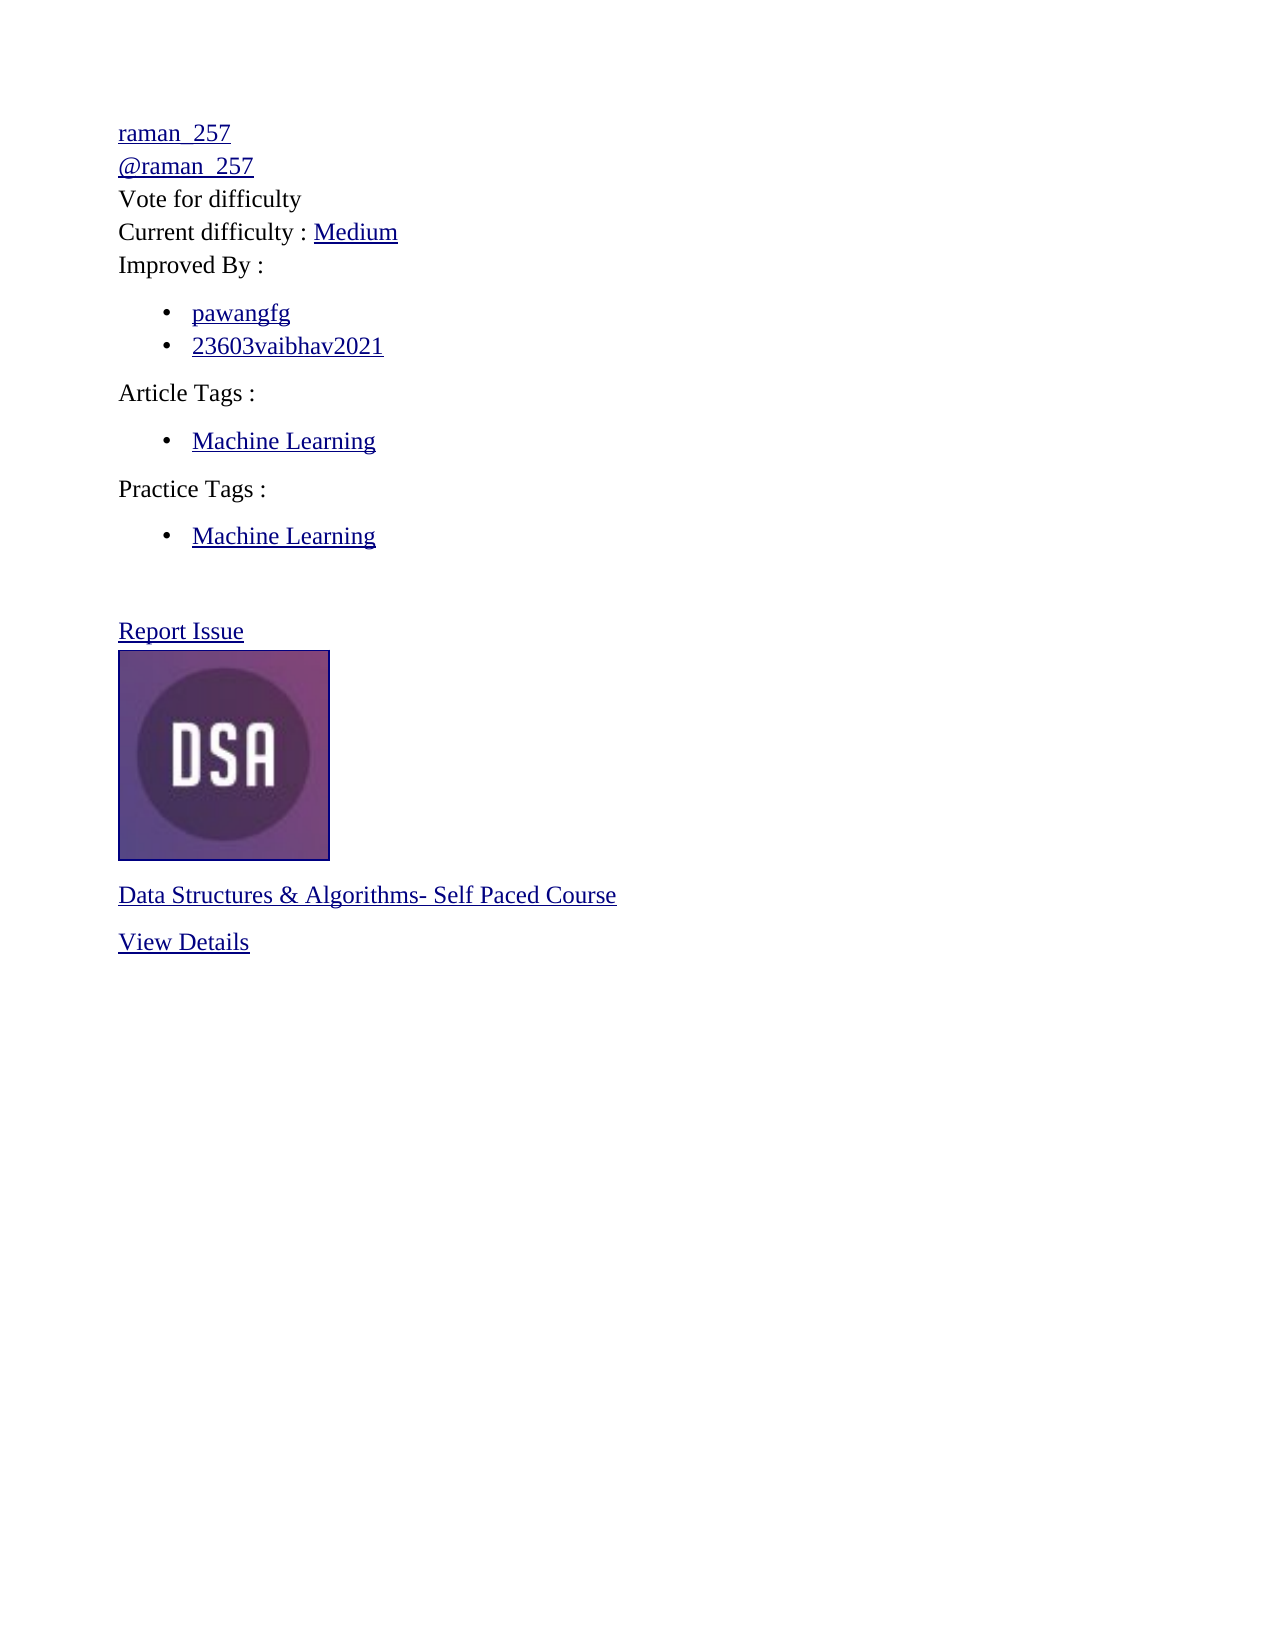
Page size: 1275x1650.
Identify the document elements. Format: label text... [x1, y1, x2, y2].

text Improved By : [118, 250, 1157, 279]
list Machine Learning [162, 426, 1157, 455]
text Current difficulty : Medium [118, 217, 1157, 246]
text Article Tags : [118, 378, 1157, 407]
text Data Structures & Algorithms- Self Paced Course [118, 880, 1157, 908]
picture [120, 651, 328, 859]
text View Details [118, 927, 1157, 956]
list 23603vaibhav2021 [162, 331, 1157, 359]
text Practice Tags : [118, 474, 1157, 502]
text @raman_257 [118, 151, 1157, 180]
text Report Issue [118, 616, 1157, 645]
list Machine Learning [162, 521, 1157, 550]
text AD [118, 1057, 1157, 1102]
text raman_257 [118, 118, 1157, 147]
list pawangfg [162, 298, 1157, 327]
text AD [118, 975, 1157, 1021]
text Vote for difficulty [118, 184, 1157, 213]
